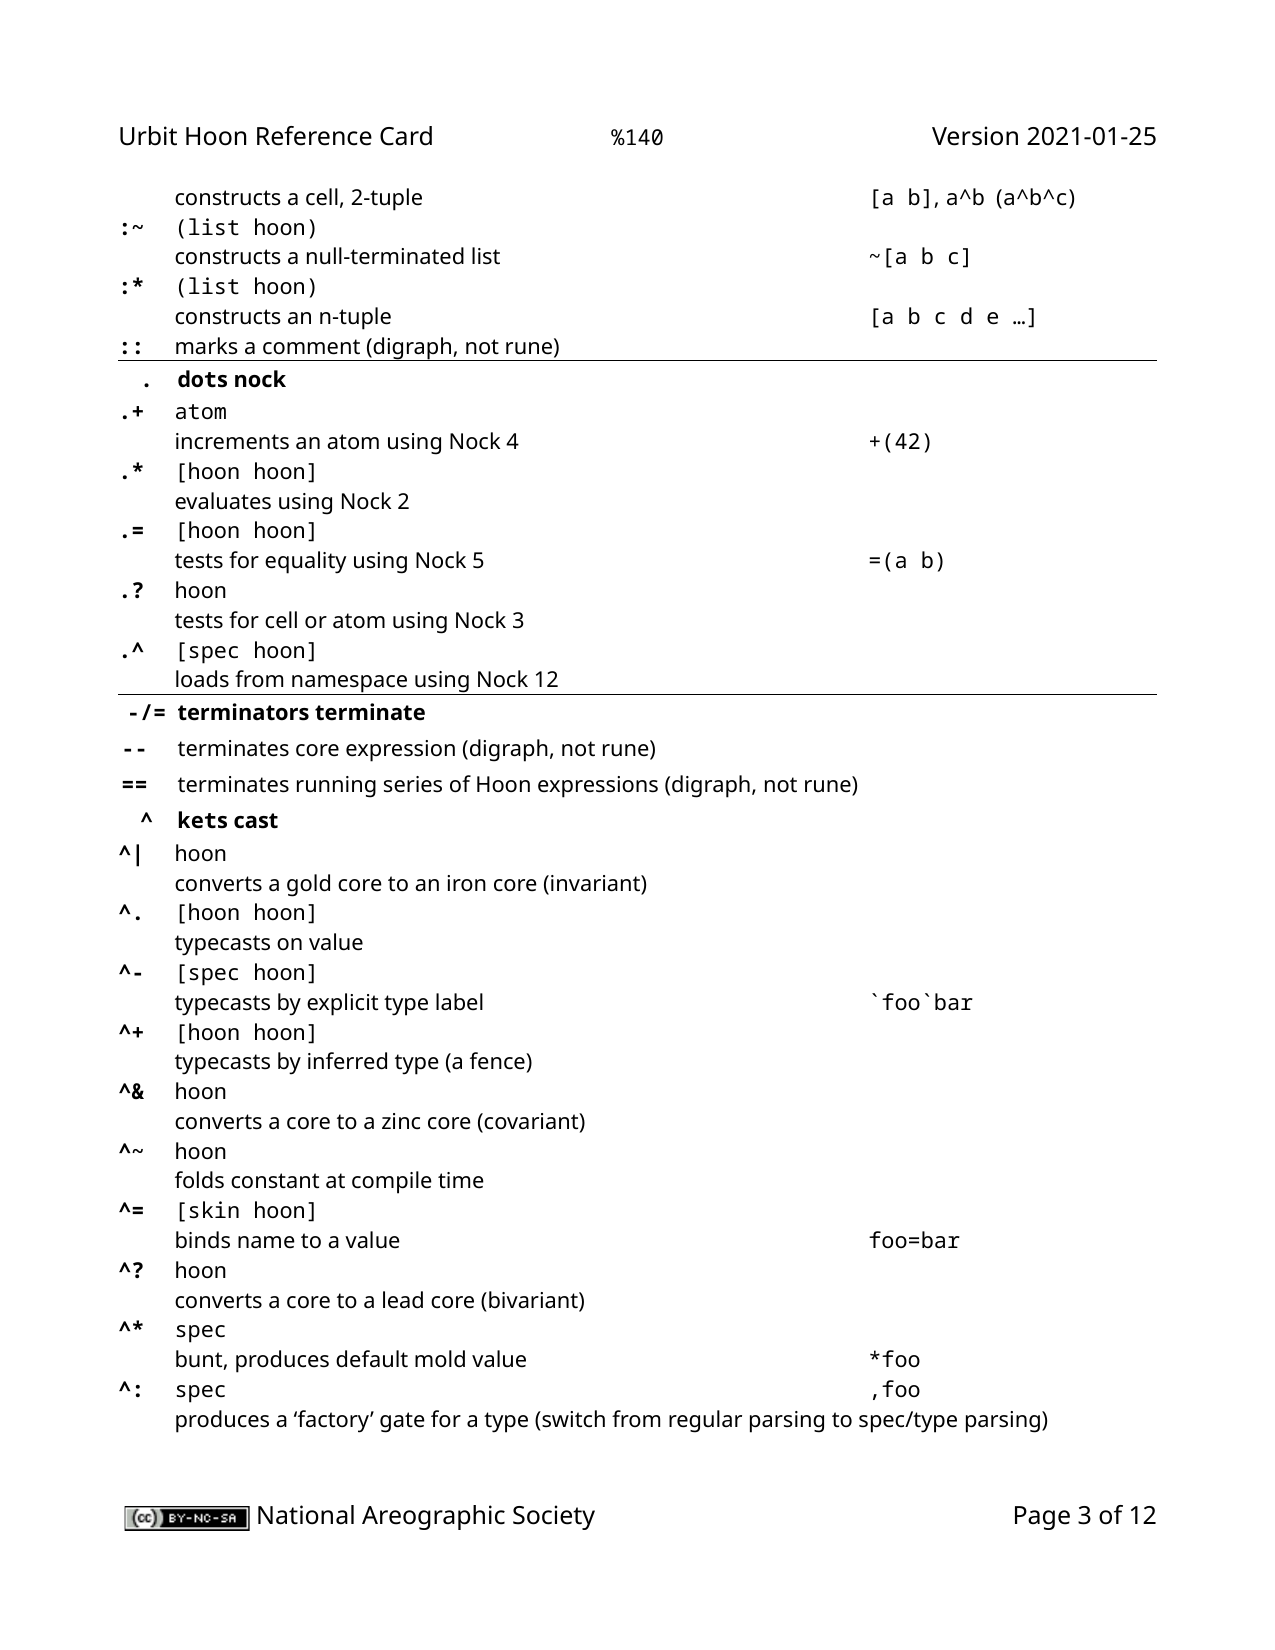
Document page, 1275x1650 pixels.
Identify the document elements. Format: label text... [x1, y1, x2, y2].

table_cell [118, 665, 174, 694]
table_cell hoon [174, 1255, 1157, 1284]
table_cell constructs a null-terminated list [174, 241, 868, 271]
table_cell [118, 182, 174, 211]
table_cell (list hoon) [174, 211, 868, 241]
table_cell (list hoon) [174, 271, 868, 301]
table_cell foo=bar [868, 1225, 1157, 1255]
table_cell folds constant at compile time [174, 1165, 1157, 1195]
table_cell .* [118, 456, 174, 486]
table_cell [118, 605, 174, 635]
table_cell [118, 927, 174, 957]
table_cell `foo`bar [868, 987, 1157, 1016]
table_cell ^+ [118, 1016, 174, 1046]
table_cell marks a comment (digraph, not rune) [174, 331, 1157, 360]
table_cell bunt, produces default mold value [174, 1344, 868, 1374]
table_cell [118, 241, 174, 271]
table_cell ^~ [118, 1136, 174, 1165]
table_cell typecasts by explicit type label [174, 987, 868, 1016]
table_cell .? [118, 575, 174, 605]
table_cell [skin hoon] [174, 1195, 868, 1225]
table_cell ^| [118, 838, 174, 867]
table_cell [118, 1225, 174, 1255]
table_cell [118, 426, 174, 456]
table_cell produces a ‘factory’ gate for a type (switch from regular parsing to spec/type parsing) [174, 1404, 1157, 1433]
table_cell constructs an n-tuple [174, 301, 868, 331]
table_cell ^. [118, 897, 174, 927]
table_cell atom [174, 396, 868, 426]
table_cell ,foo [868, 1374, 1157, 1404]
table_cell [118, 868, 174, 897]
table_cell [868, 516, 1157, 545]
table_cell [868, 1195, 1157, 1225]
table_cell dots nock [174, 361, 1157, 396]
table_cell [hoon hoon] [174, 516, 868, 545]
table_cell -/= [118, 695, 174, 730]
table_cell increments an atom using Nock 4 [174, 426, 868, 456]
table_cell [118, 1165, 174, 1195]
table_cell =(a b) [868, 545, 1157, 575]
table_cell == [118, 766, 174, 802]
picture [124, 1506, 250, 1531]
table_cell [118, 1046, 174, 1076]
table_cell [868, 211, 1157, 241]
table_cell hoon [174, 1076, 1157, 1106]
table_cell ^= [118, 1195, 174, 1225]
table_cell binds name to a value [174, 1225, 868, 1255]
table_cell tests for cell or atom using Nock 3 [174, 605, 1157, 635]
table_cell [118, 545, 174, 575]
table_cell converts a core to a lead core (bivariant) [174, 1285, 1157, 1314]
table_cell ^ [118, 802, 174, 838]
table_cell [118, 1285, 174, 1314]
table_cell [hoon hoon] [174, 456, 1157, 486]
table_cell hoon [174, 838, 1157, 867]
table_cell [118, 1106, 174, 1136]
table_cell terminates core expression (digraph, not rune) [174, 730, 1157, 766]
table_cell typecasts by inferred type (a fence) [174, 1046, 1157, 1076]
table_cell ^- [118, 957, 174, 987]
table_cell [spec hoon] [174, 635, 1157, 664]
table_cell ~[a b c] [868, 241, 1157, 271]
table_cell converts a gold core to an iron core (invariant) [174, 868, 1157, 897]
table_cell ^: [118, 1374, 174, 1404]
table_cell .+ [118, 396, 174, 426]
table_cell tests for equality using Nock 5 [174, 545, 868, 575]
table_cell :: [118, 331, 174, 360]
table_cell [868, 957, 1157, 987]
table_cell [hoon hoon] [174, 1016, 1157, 1046]
table_cell hoon [174, 1136, 1157, 1165]
table_cell kets cast [174, 802, 1157, 838]
table_cell [118, 486, 174, 516]
table_cell ^& [118, 1076, 174, 1106]
table_cell :* [118, 271, 174, 301]
table_cell constructs a cell, 2-tuple [174, 182, 868, 211]
table_cell [118, 1404, 174, 1433]
table_cell -- [118, 730, 174, 766]
table_cell [868, 396, 1157, 426]
table_cell +(42) [868, 426, 1157, 456]
table_cell typecasts on value [174, 927, 1157, 957]
table_cell [spec hoon] [174, 957, 868, 987]
table_cell [118, 301, 174, 331]
table_cell spec [174, 1314, 1157, 1344]
table_cell hoon [174, 575, 1157, 605]
table_cell [868, 271, 1157, 301]
table_cell [a b], a^b (a^b^c) [868, 182, 1157, 211]
table_cell terminates running series of Hoon expressions (digraph, not rune) [174, 766, 1157, 802]
table_cell .= [118, 516, 174, 545]
table_cell *foo [868, 1344, 1157, 1374]
table_cell . [118, 361, 174, 396]
table_cell loads from namespace using Nock 12 [174, 665, 1157, 694]
table_cell [118, 1344, 174, 1374]
table_cell [a b c d e …] [868, 301, 1157, 331]
table_cell ^* [118, 1314, 174, 1344]
table_cell terminators terminate [174, 695, 1157, 730]
table_cell .^ [118, 635, 174, 664]
table_cell spec [174, 1374, 868, 1404]
table_cell [118, 987, 174, 1016]
table_cell [hoon hoon] [174, 897, 1157, 927]
table_cell evaluates using Nock 2 [174, 486, 1157, 516]
table_cell ^? [118, 1255, 174, 1284]
table_cell :~ [118, 211, 174, 241]
table_cell converts a core to a zinc core (covariant) [174, 1106, 1157, 1136]
